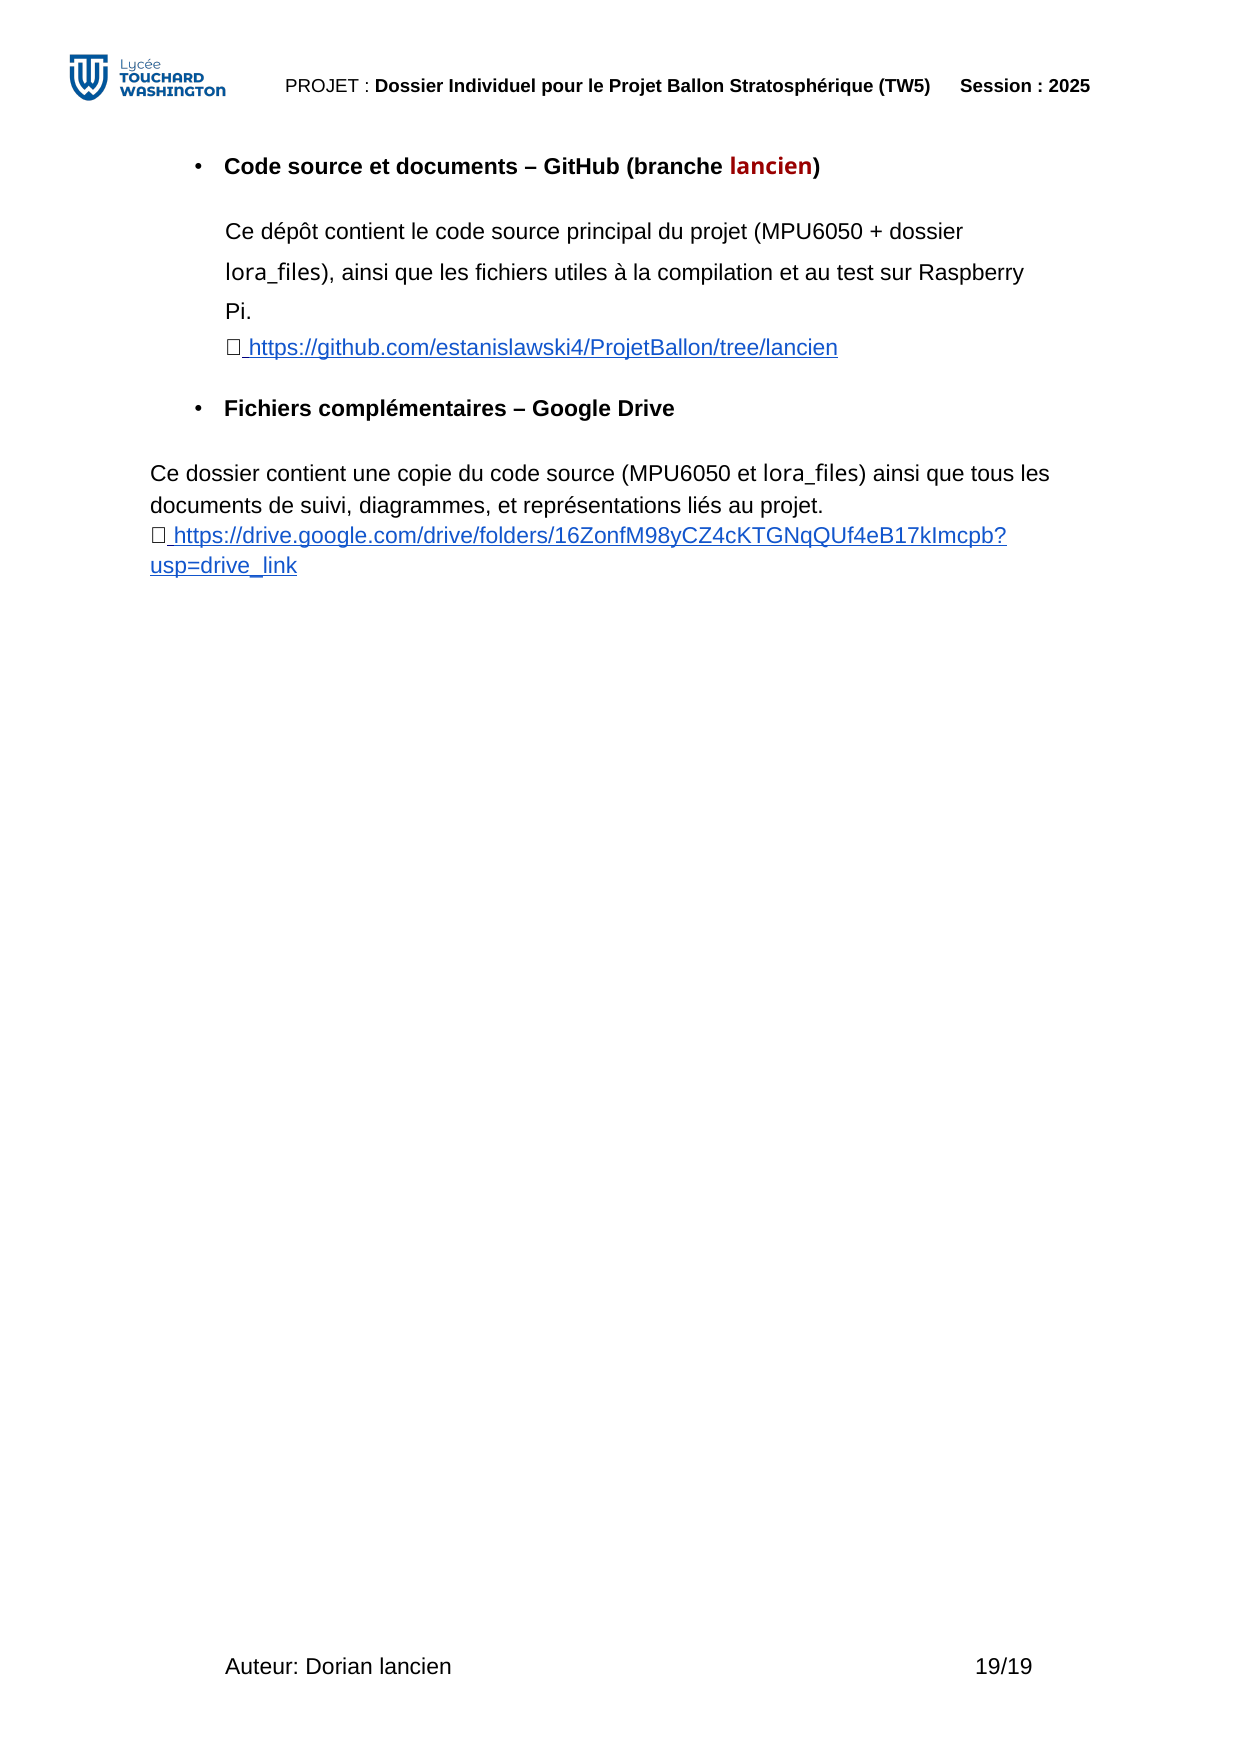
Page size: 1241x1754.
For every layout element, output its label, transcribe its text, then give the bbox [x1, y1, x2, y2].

picture [32, 18, 263, 137]
text Ce dépôt contient le code source principal du projet (MPU6050 + dossier lora_files), ainsi que les fichiers utiles à la compilation et au test sur Raspberry Pi. 📎 https://github.com/estanislawski4/ProjetBallon/tree/lancien [225, 218, 1028, 360]
text Ce dossier contient une copie du code source (MPU6050 et lora_files) ainsi que tous les documents de suivi, diagrammes, et représentations liés au projet. 📎 https://drive.google.com/drive/folders/16ZonfM98yCZ4cKTGNqQUf4eB17kImcpb?usp=drive_link [150, 457, 1090, 578]
list Fichiers complémentaires – Google Drive [194, 395, 1028, 422]
list Code source et documents – GitHub (branche lancien) [194, 150, 1090, 181]
